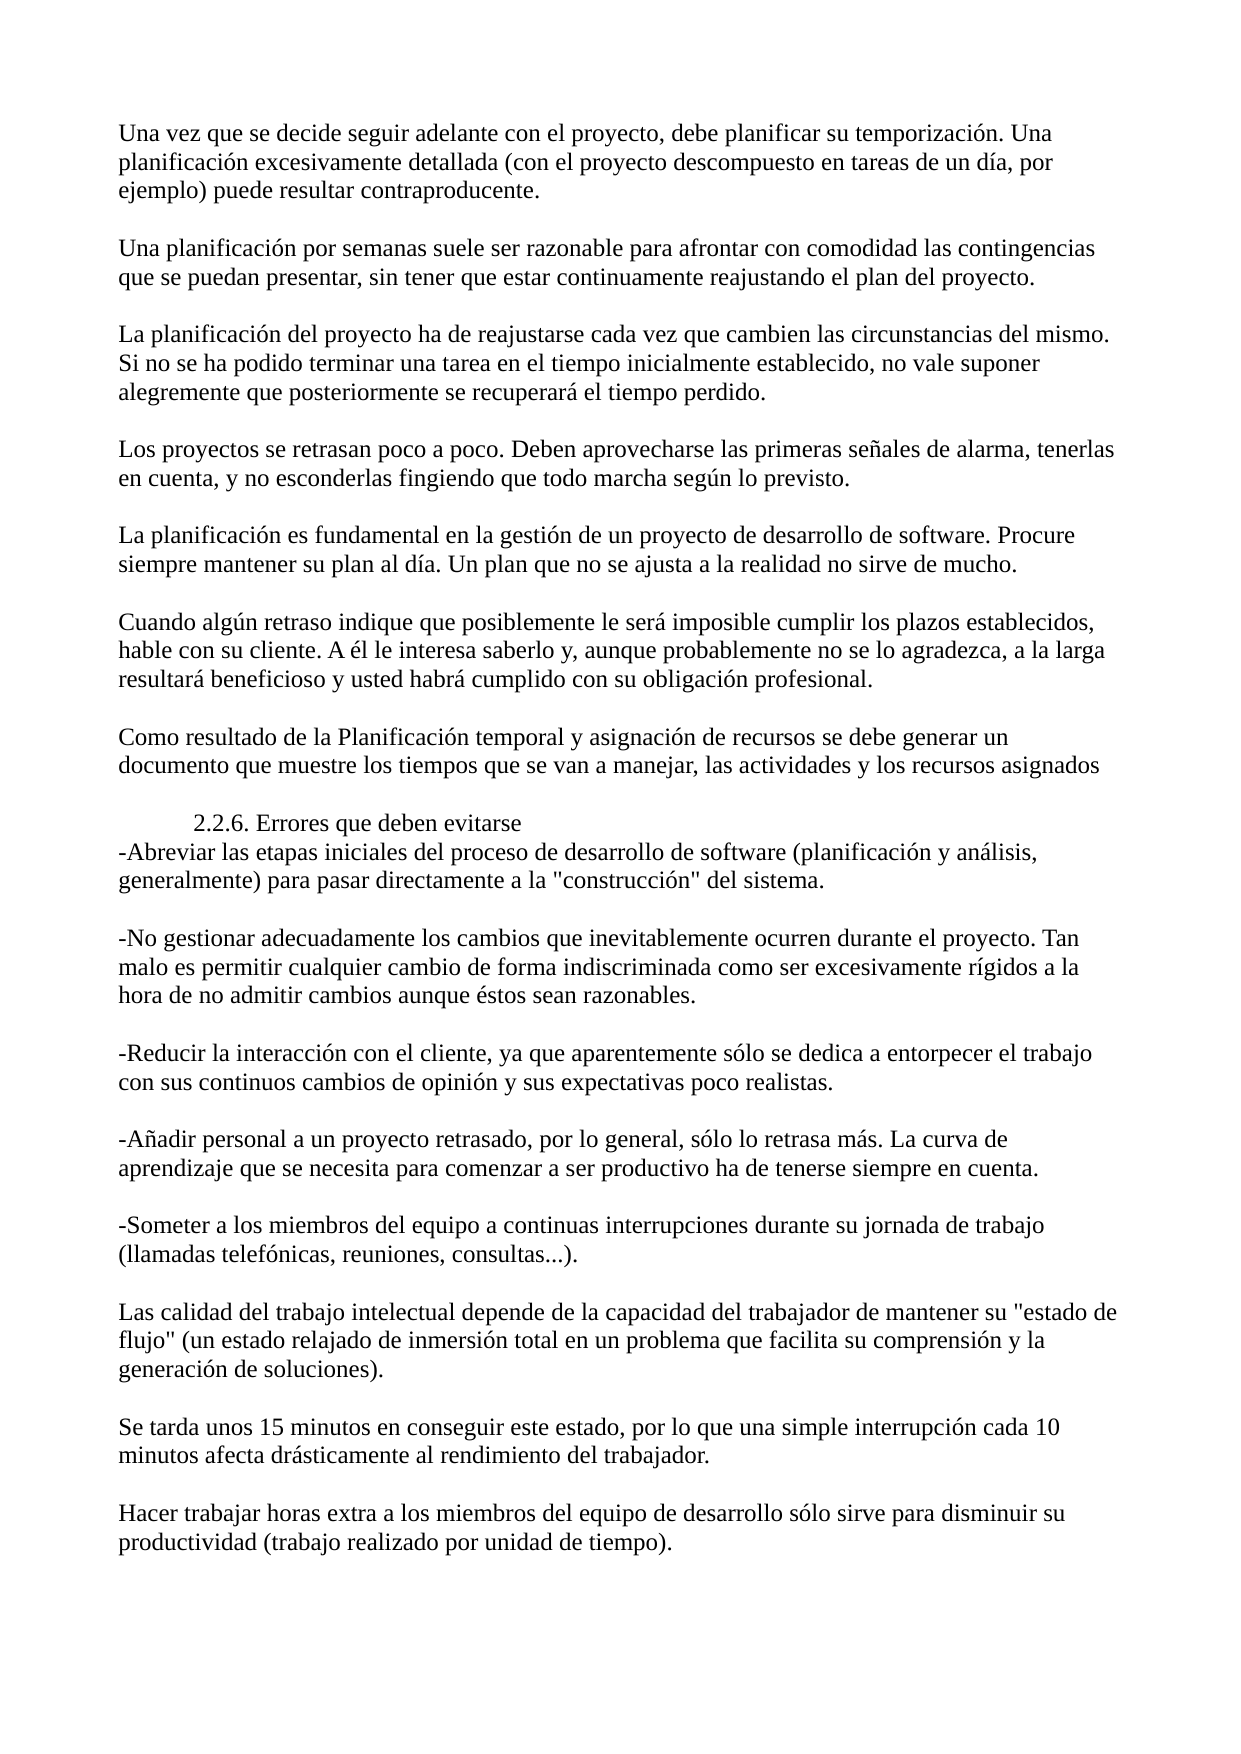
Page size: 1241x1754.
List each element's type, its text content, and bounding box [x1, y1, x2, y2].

text -Reducir la interacción con el cliente, ya que aparentemente sólo se dedica a entorpecer el trabajo con sus continuos cambios de opinión y sus expectativas poco realistas. [118, 1038, 1122, 1096]
text Las calidad del trabajo intelectual depende de la capacidad del trabajador de mantener su "estado de flujo" (un estado relajado de inmersión total en un problema que facilita su comprensión y la generación de soluciones). [118, 1297, 1122, 1383]
text Se tarda unos 15 minutos en conseguir este estado, por lo que una simple interrupción cada 10 minutos afecta drásticamente al rendimiento del trabajador. [118, 1412, 1122, 1469]
text -Añadir personal a un proyecto retrasado, por lo general, sólo lo retrasa más. La curva de aprendizaje que se necesita para comenzar a ser productivo ha de tenerse siempre en cuenta. [118, 1124, 1122, 1182]
text -No gestionar adecuadamente los cambios que inevitablemente ocurren durante el proyecto. Tan malo es permitir cualquier cambio de forma indiscriminada como ser excesivamente rígidos a la hora de no admitir cambios aunque éstos sean razonables. [118, 923, 1122, 1009]
text Hacer trabajar horas extra a los miembros del equipo de desarrollo sólo sirve para disminuir su productividad (trabajo realizado por unidad de tiempo). [118, 1498, 1122, 1556]
text Una vez que se decide seguir adelante con el proyecto, debe planificar su temporización. Una planificación excesivamente detallada (con el proyecto descompuesto en tareas de un día, por ejemplo) puede resultar contraproducente. [118, 118, 1122, 204]
text -Someter a los miembros del equipo a continuas interrupciones durante su jornada de trabajo (llamadas telefónicas, reuniones, consultas...). [118, 1211, 1122, 1268]
text -Abreviar las etapas iniciales del proceso de desarrollo de software (planificación y análisis, generalmente) para pasar directamente a la "construcción" del sistema. [118, 837, 1122, 894]
text Una planificación por semanas suele ser razonable para afrontar con comodidad las contingencias que se puedan presentar, sin tener que estar continuamente reajustando el plan del proyecto. [118, 233, 1122, 291]
text Cuando algún retraso indique que posiblemente le será imposible cumplir los plazos establecidos, hable con su cliente. A él le interesa saberlo y, aunque probablemente no se lo agradezca, a la larga resultará beneficioso y usted habrá cumplido con su obligación profesional. [118, 607, 1122, 693]
text Como resultado de la Planificación temporal y asignación de recursos se debe generar un documento que muestre los tiempos que se van a manejar, las actividades y los recursos asignados [118, 722, 1122, 779]
text Los proyectos se retrasan poco a poco. Deben aprovecharse las primeras señales de alarma, tenerlas en cuenta, y no esconderlas fingiendo que todo marcha según lo previsto. [118, 434, 1122, 492]
text La planificación del proyecto ha de reajustarse cada vez que cambien las circunstancias del mismo. Si no se ha podido terminar una tarea en el tiempo inicialmente establecido, no vale suponer alegremente que posteriormente se recuperará el tiempo perdido. [118, 319, 1122, 406]
text 2.2.6. Errores que deben evitarse [118, 808, 1122, 837]
text La planificación es fundamental en la gestión de un proyecto de desarrollo de software. Procure siempre mantener su plan al día. Un plan que no se ajusta a la realidad no sirve de mucho. [118, 521, 1122, 578]
